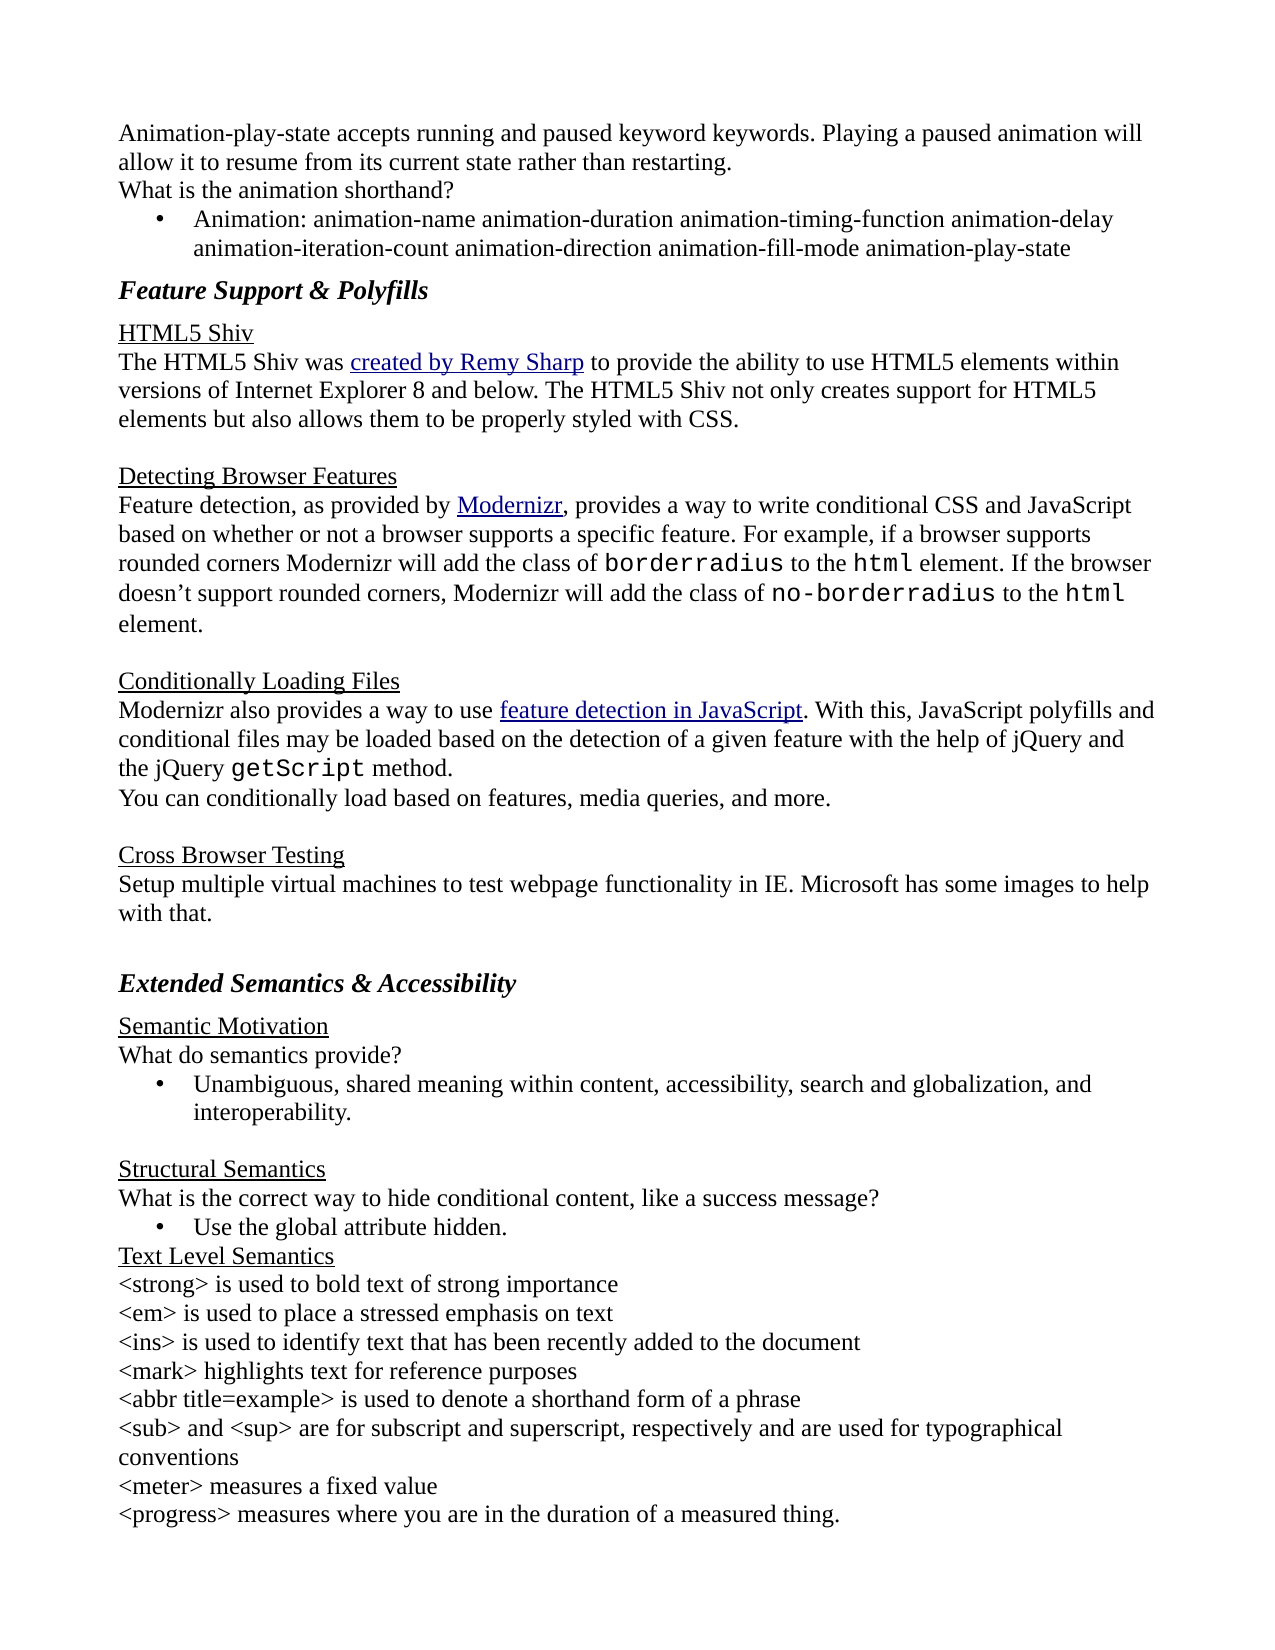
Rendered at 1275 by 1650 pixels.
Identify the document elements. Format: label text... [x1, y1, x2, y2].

text Animation-play-state accepts running and paused keyword keywords. Playing a paused animation will allow it to resume from its current state rather than restarting. [118, 118, 1157, 176]
text Cross Browser Testing [118, 841, 1157, 869]
text <sub> and <sup> are for subscript and superscript, respectively and are used for typographical conventions [118, 1413, 1157, 1471]
text <ins> is used to identify text that has been recently added to the document [118, 1327, 1157, 1356]
text What is the animation shorthand? [118, 176, 1157, 204]
text Semantic Motivation [118, 1011, 1157, 1040]
text Modernizr also provides a way to use feature detection in JavaScript. With this, JavaScript polyfills and conditional files may be loaded based on the detection of a given feature with the help of jQuery and the jQuery getScript method. [118, 695, 1157, 783]
list Use the global attribute hidden. [156, 1212, 1157, 1241]
text HTML5 Shiv [118, 318, 1157, 347]
text You can conditionally load based on features, media queries, and more. [118, 783, 1157, 812]
text The HTML5 Shiv was created by Remy Sharp to provide the ability to use HTML5 elements within versions of Internet Explorer 8 and below. The HTML5 Shiv not only creates support for HTML5 elements but also allows them to be properly styled with CSS. [118, 347, 1157, 433]
text Text Level Semantics [118, 1241, 1157, 1269]
text <em> is used to place a stressed emphasis on text [118, 1298, 1157, 1327]
text What do semantics provide? [118, 1040, 1157, 1069]
text What is the correct way to hide conditional content, like a success message? [118, 1183, 1157, 1212]
subtitle Feature Support & Polyfills [118, 274, 1157, 306]
text <strong> is used to bold text of strong importance [118, 1269, 1157, 1298]
text <abbr title=example> is used to denote a shorthand form of a phrase [118, 1384, 1157, 1413]
list Unambiguous, shared meaning within content, accessibility, search and globalization, and interoperability. [156, 1069, 1157, 1126]
text Detecting Browser Features [118, 461, 1157, 490]
text <meter> measures a fixed value [118, 1471, 1157, 1499]
text Setup multiple virtual machines to test webpage functionality in IE. Microsoft has some images to help with that. [118, 869, 1157, 927]
list Animation: animation-name animation-duration animation-timing-function animation-delay animation-iteration-count animation-direction animation-fill-mode animation-play-state [156, 204, 1157, 262]
text Feature detection, as provided by Modernizr, provides a way to write conditional CSS and JavaScript based on whether or not a browser supports a specific feature. For example, if a browser supports rounded corners Modernizr will add the class of borderradius to the html element. If the browser doesn’t support rounded corners, Modernizr will add the class of no-borderradius to the html element. [118, 490, 1157, 638]
subtitle Extended Semantics & Accessibility [118, 968, 1157, 999]
text Conditionally Loading Files [118, 666, 1157, 695]
text Structural Semantics [118, 1154, 1157, 1183]
text <mark> highlights text for reference purposes [118, 1356, 1157, 1384]
text <progress> measures where you are in the duration of a measured thing. [118, 1499, 1157, 1528]
